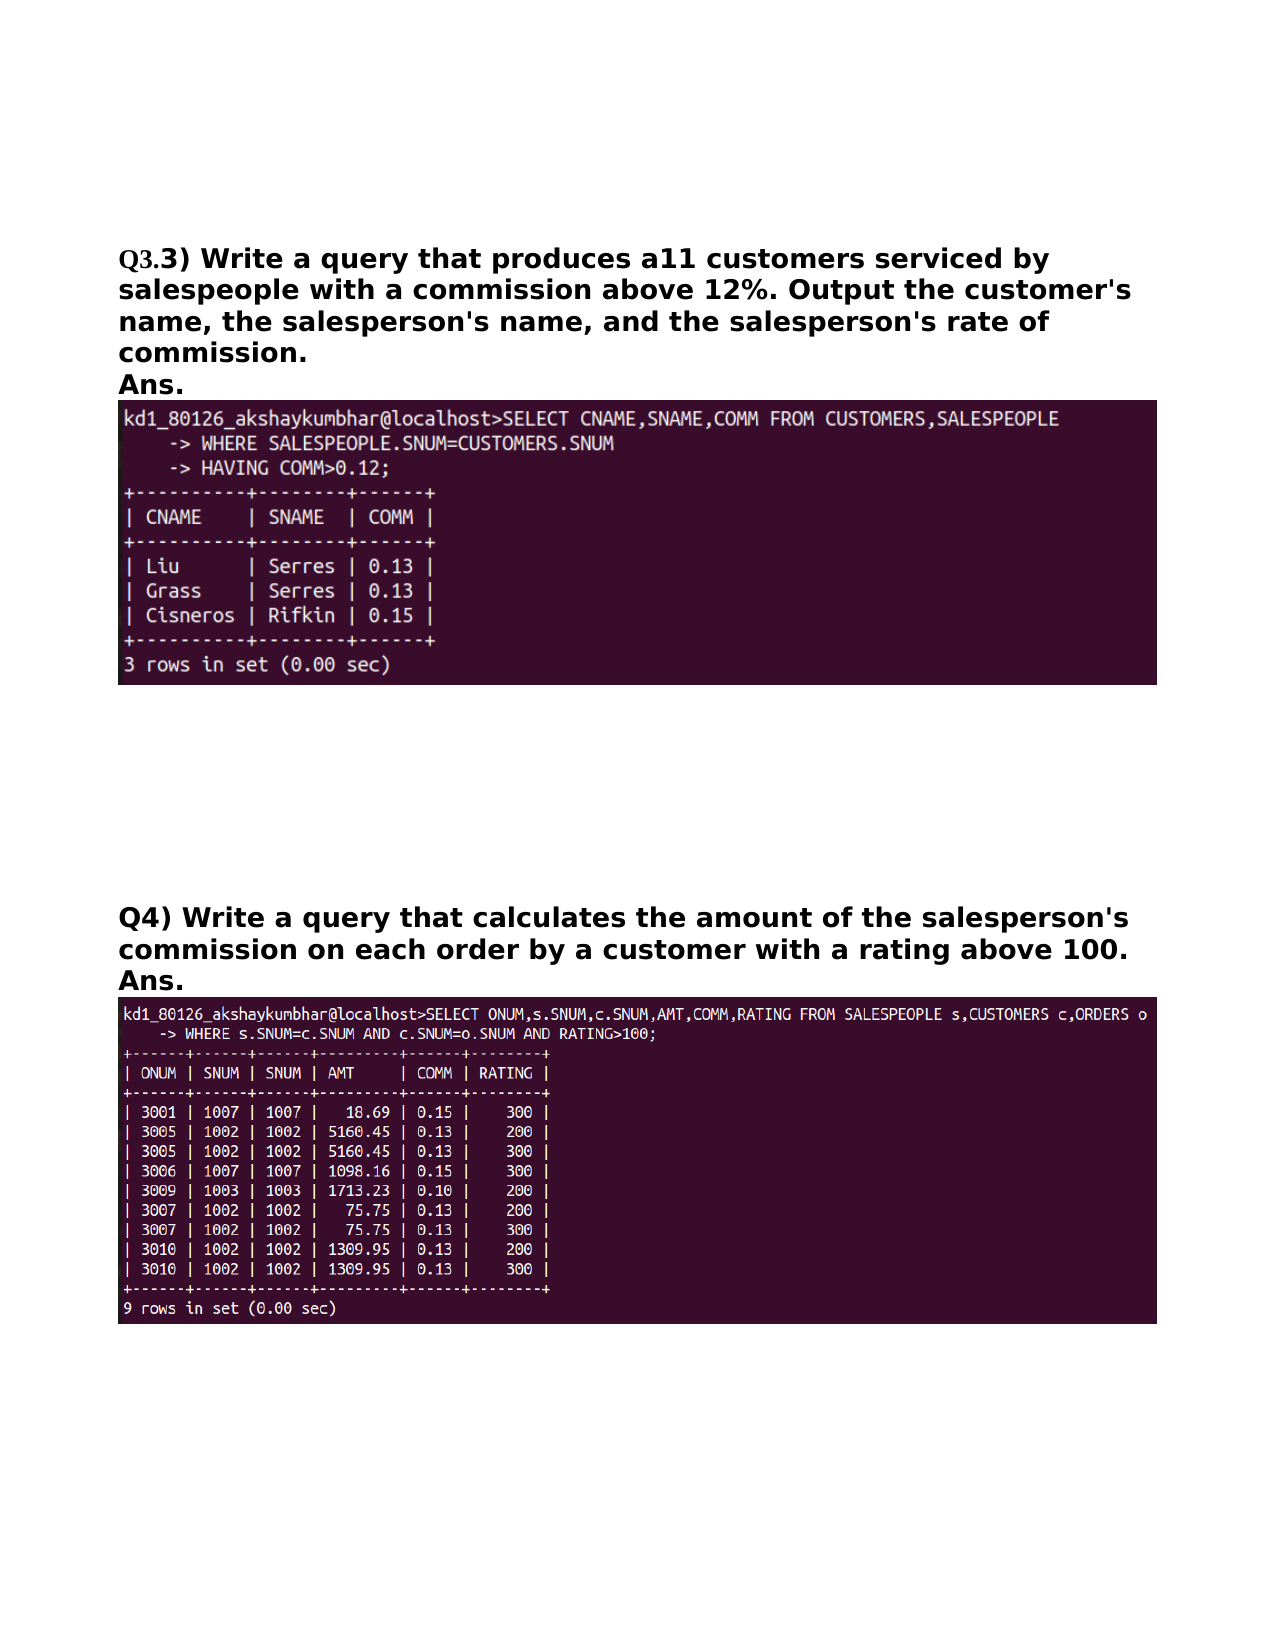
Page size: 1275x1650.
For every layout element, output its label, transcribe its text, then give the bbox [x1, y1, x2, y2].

picture [118, 400, 1157, 685]
text Q4) Write a query that calculates the amount of the salesperson's commission on each order by a customer with a rating above 100. [118, 903, 1157, 966]
picture [118, 997, 1157, 1324]
text Q3.3) Write a query that produces a11 customers serviced by salespeople with a commission above 12%. Output the customer's name, the salesperson's name, and the salesperson's rate of commission. [118, 243, 1157, 369]
text Ans. [118, 966, 1157, 997]
text Ans. [118, 369, 1157, 400]
